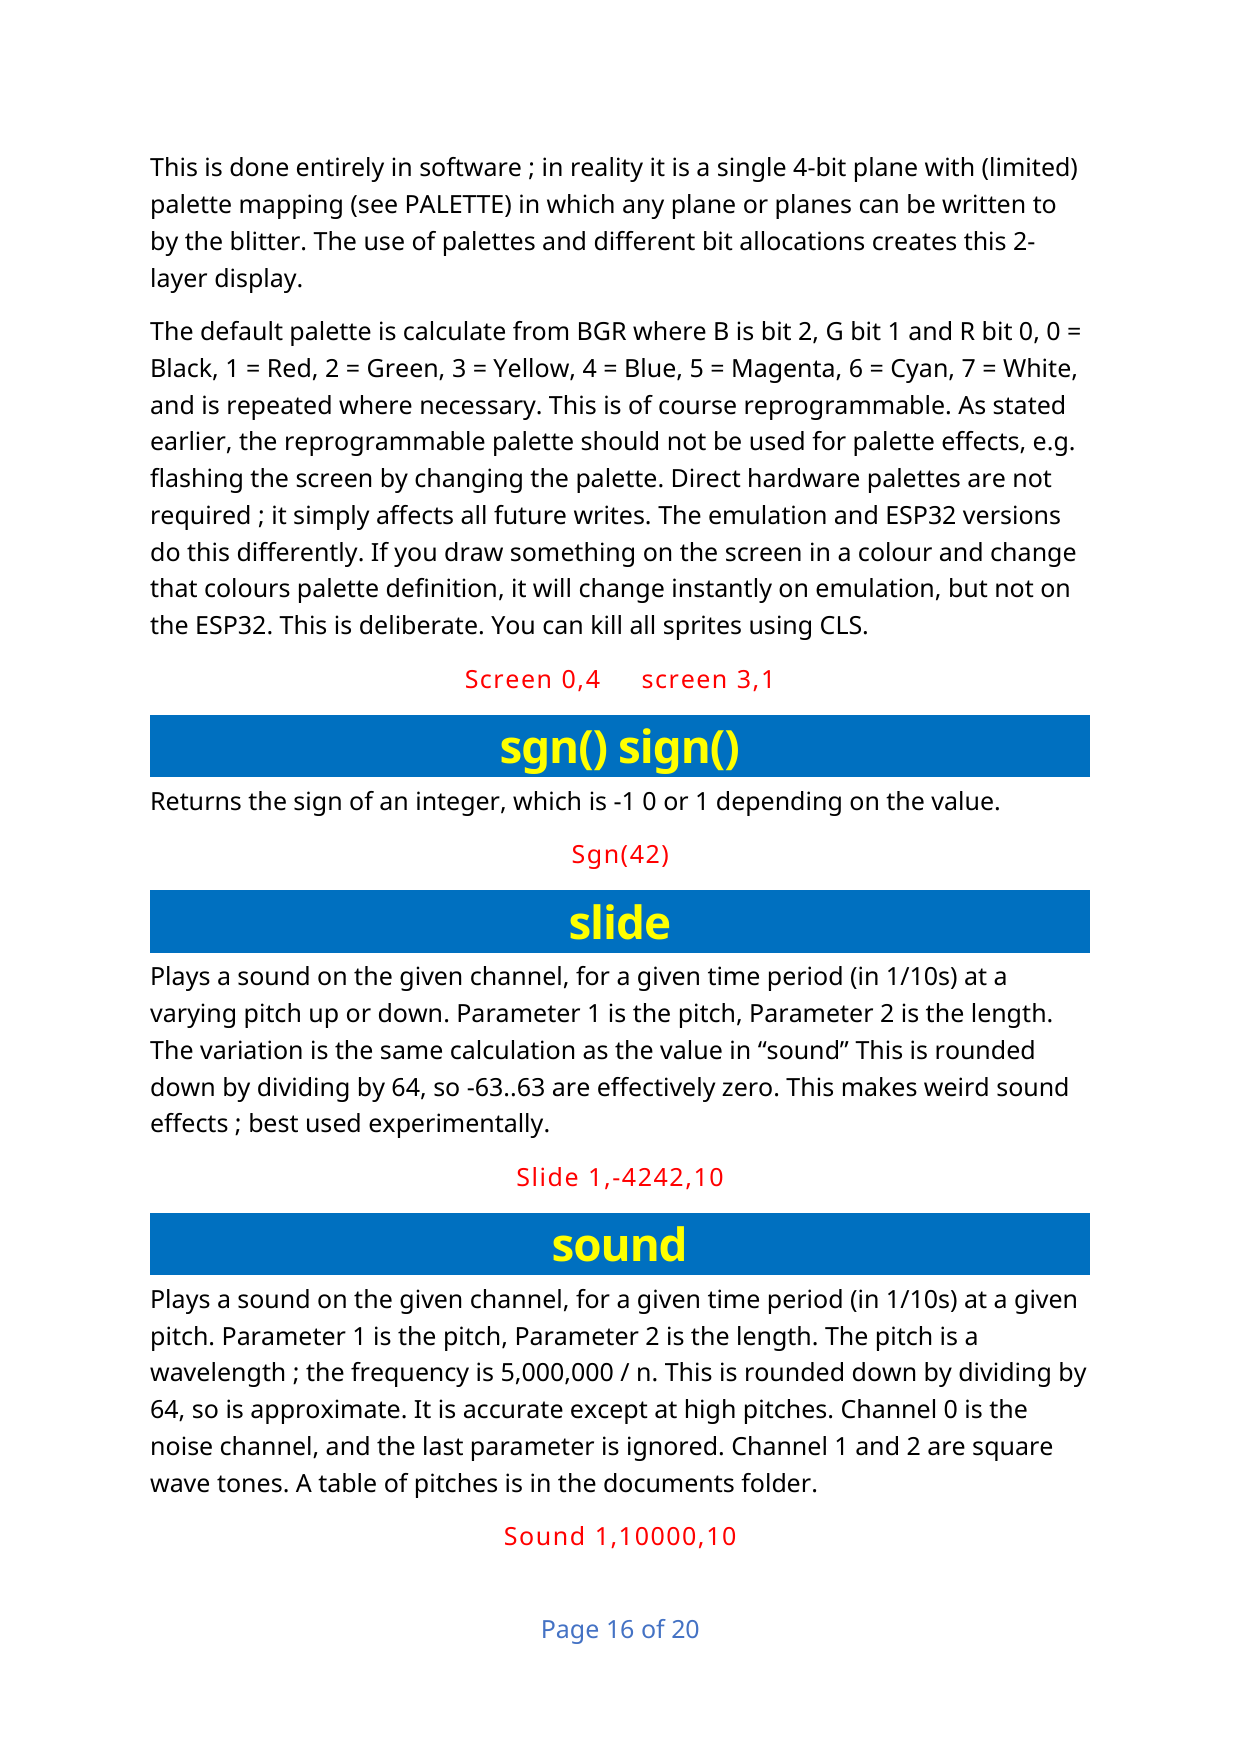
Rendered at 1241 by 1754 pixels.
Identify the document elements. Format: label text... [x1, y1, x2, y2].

subtitle Screen 0,4 screen 3,1 [150, 661, 1090, 695]
title sgn() sign() [150, 715, 1090, 777]
text This is done entirely in software ; in reality it is a single 4-bit plane with (limited) palette mapping (see PALETTE) in which any plane or planes can be written to by the blitter. The use of palettes and different bit allocations creates this 2-layer display. [150, 150, 1090, 294]
title slide [150, 890, 1090, 953]
text Returns the sign of an integer, which is -1 0 or 1 depending on the value. [150, 783, 1090, 817]
text Plays a sound on the given channel, for a given time period (in 1/10s) at a varying pitch up or down. Parameter 1 is the pitch, Parameter 2 is the length. The variation is the same calculation as the value in “sound” This is rounded down by dividing by 64, so -63..63 are effectively zero. This makes weird sound effects ; best used experimentally. [150, 959, 1090, 1140]
title sound [150, 1213, 1090, 1275]
subtitle Slide 1,-4242,10 [150, 1159, 1090, 1193]
subtitle Sound 1,10000,10 [150, 1519, 1090, 1553]
text The default palette is calculate from BGR where B is bit 2, G bit 1 and R bit 0, 0 = Black, 1 = Red, 2 = Green, 3 = Yellow, 4 = Blue, 5 = Magenta, 6 = Cyan, 7 = White, and is repeated where necessary. This is of course reprogrammable. As stated earlier, the reprogrammable palette should not be used for palette effects, e.g. flashing the screen by changing the palette. Direct hardware palettes are not required ; it simply affects all future writes. The emulation and ESP32 versions do this differently. If you draw something on the screen in a colour and change that colours palette definition, it will change instantly on emulation, but not on the ESP32. This is deliberate. You can kill all sprites using CLS. [150, 314, 1090, 642]
subtitle Sgn(42) [150, 837, 1090, 871]
text Plays a sound on the given channel, for a given time period (in 1/10s) at a given pitch. Parameter 1 is the pitch, Parameter 2 is the length. The pitch is a wavelength ; the frequency is 5,000,000 / n. This is rounded down by dividing by 64, so is approximate. It is accurate except at high pitches. Channel 0 is the noise channel, and the last parameter is ignored. Channel 1 and 2 are square wave tones. A table of pitches is in the documents folder. [150, 1282, 1090, 1499]
